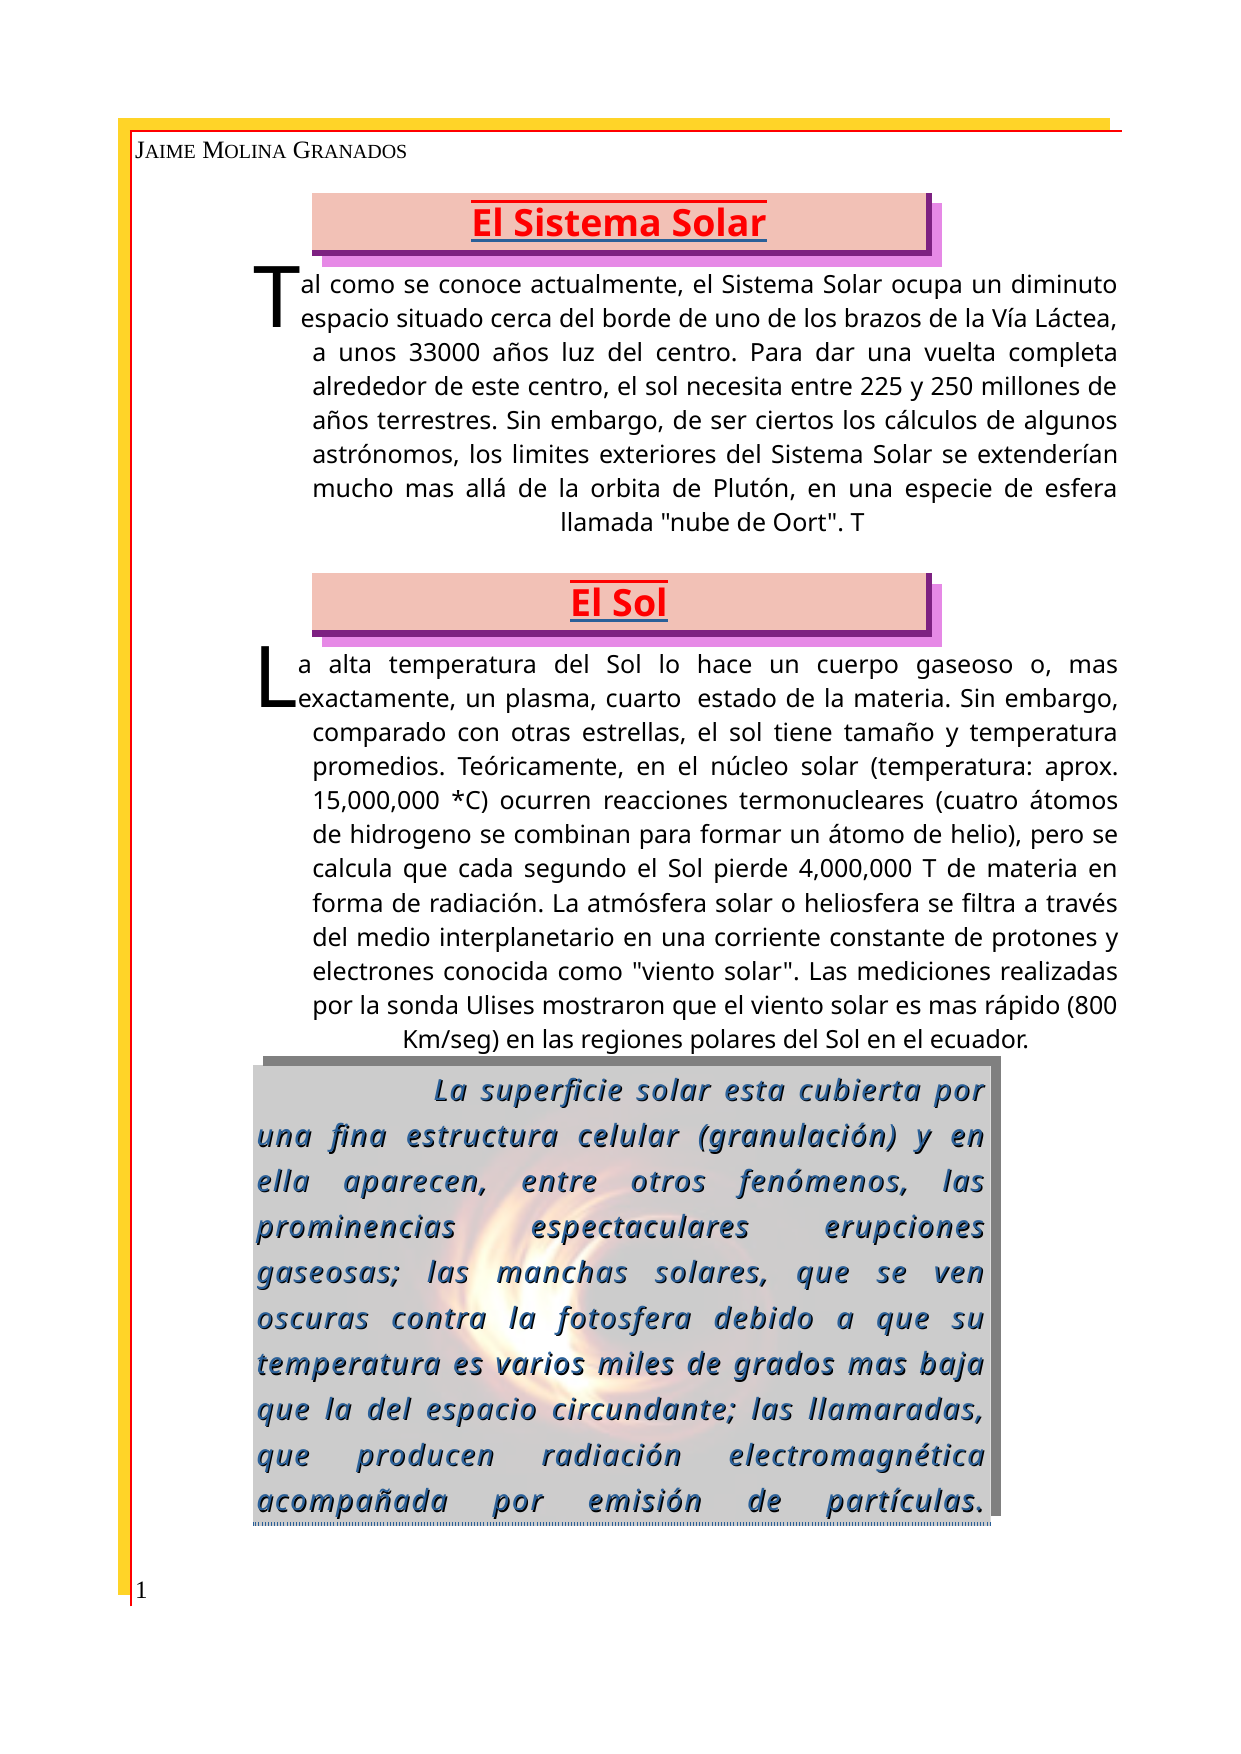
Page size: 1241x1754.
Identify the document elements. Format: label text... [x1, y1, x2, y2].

text El Sistema Solar [312, 193, 926, 250]
text La alta temperatura del Sol lo hace un cuerpo gaseoso o, mas exactamente, un plasma, cuarto estado de la materia. Sin embargo, comparado con otras estrellas, el sol tiene tamaño y temperatura promedios. Teóricamente, en el núcleo solar (temperatura: aprox. 15,000,000 *C) ocurren reacciones termonucleares (cuatro átomos de hidrogeno se combinan para formar un átomo de helio), pero se calcula que cada segundo el Sol pierde 4,000,000 T de materia en forma de radiación. La atmósfera solar o heliosfera se filtra a través del medio interplanetario en una corriente constante de protones y electrones conocida como "viento solar". Las mediciones realizadas por la sonda Ulises mostraron que el viento solar es mas rápido (800 Km/seg) en las regiones polares del Sol en el ecuador. [253, 647, 1119, 1056]
text Tal como se conoce actualmente, el Sistema Solar ocupa un diminuto espacio situado cerca del borde de uno de los brazos de la Vía Láctea, a unos 33000 años luz del centro. Para dar una vuelta completa alrededor de este centro, el sol necesita entre 225 y 250 millones de años terrestres. Sin embargo, de ser ciertos los cálculos de algunos astrónomos, los limites exteriores del Sistema Solar se extenderían mucho mas allá de la orbita de Plutón, en una especie de esfera llamada "nube de Oort". T [253, 267, 1119, 539]
text El Sol [312, 573, 926, 630]
text La superficie solar esta cubierta por una fina estructura celular (granulación) y en ella aparecen, entre otros fenómenos, las prominencias espectaculares erupciones gaseosas; las manchas solares, que se ven oscuras contra la fotosfera debido a que su temperatura es varios miles de grados mas baja que la del espacio circundante; las llamaradas, que producen radiación electromagnética acompañada por emisión de partículas. [253, 1066, 991, 1526]
